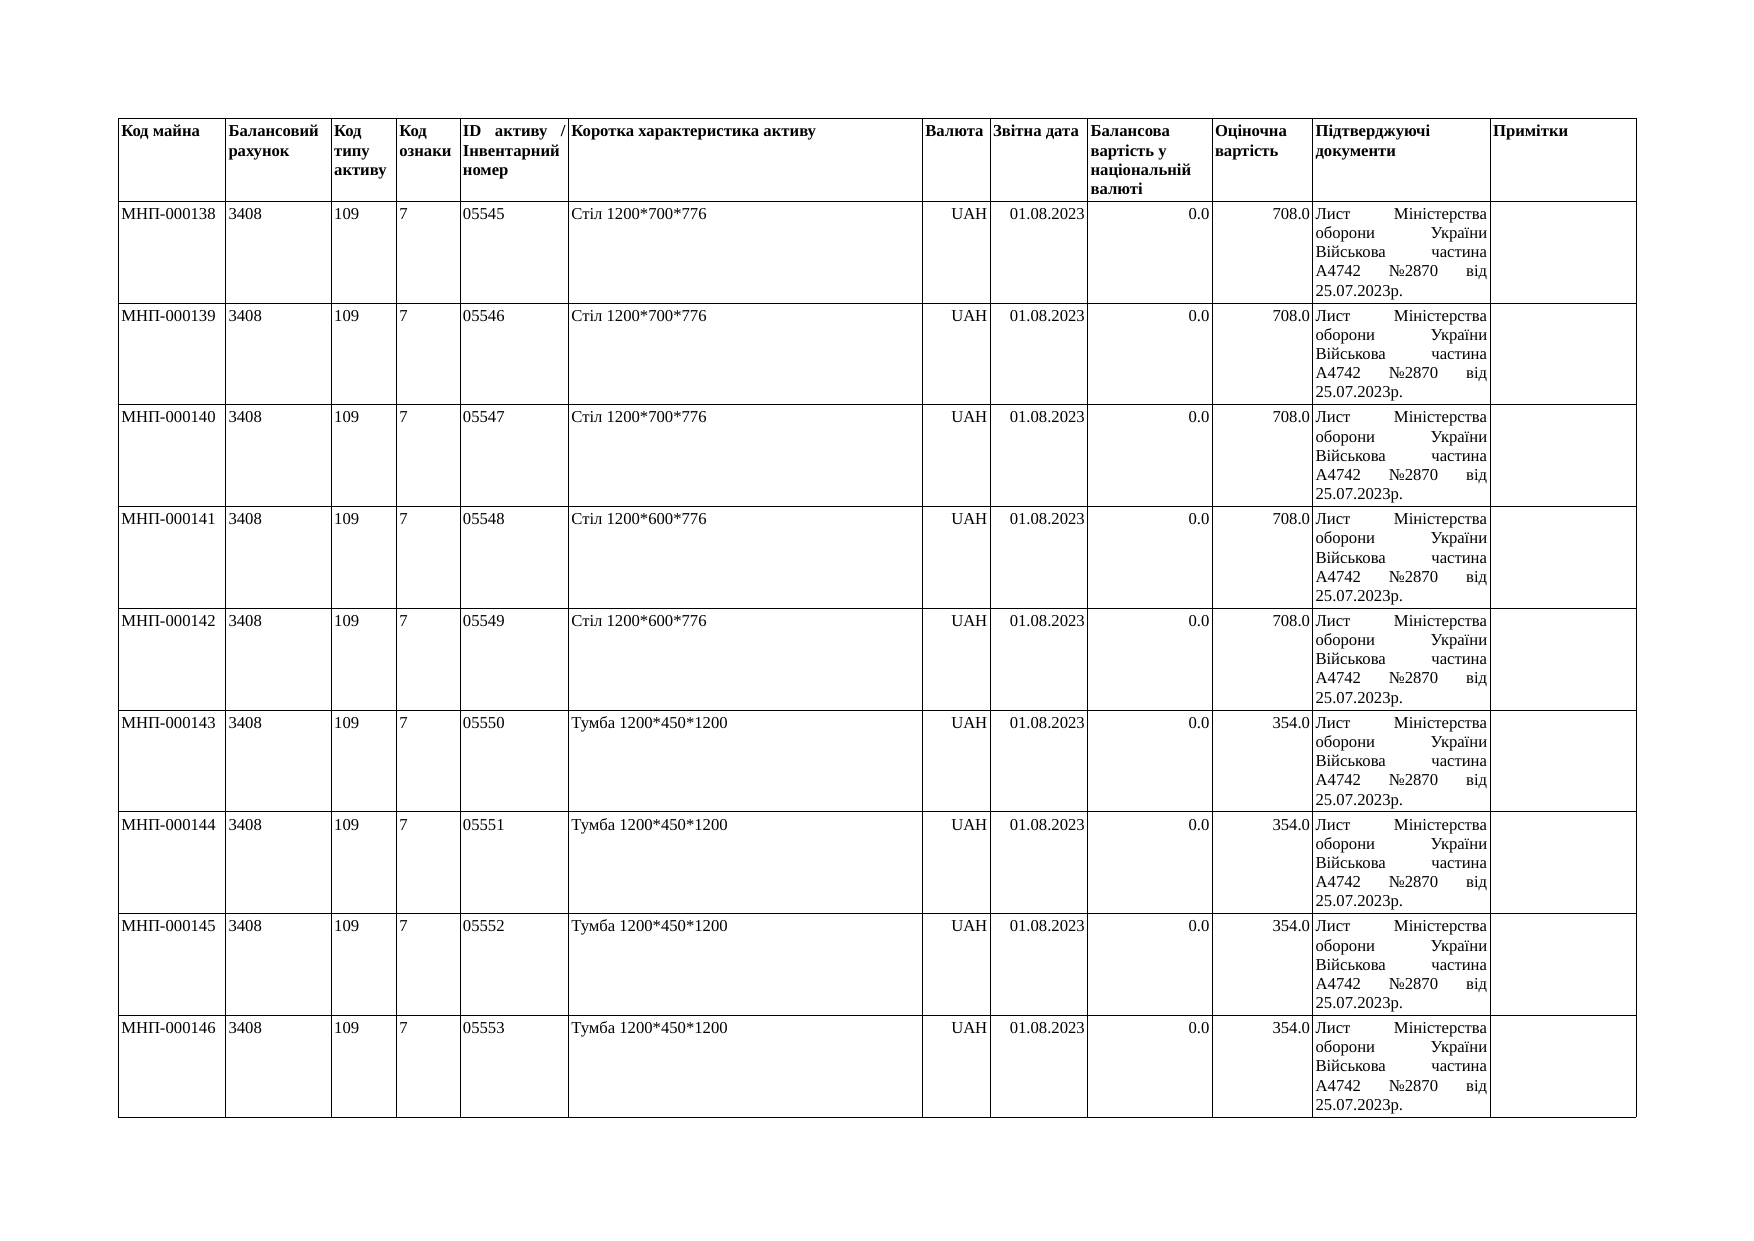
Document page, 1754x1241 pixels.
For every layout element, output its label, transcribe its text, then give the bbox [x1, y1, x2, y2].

table_cell МНП-000143 [119, 711, 225, 811]
table_cell 7 [397, 609, 460, 709]
table_cell Лист Міністерства оборони України Військова частина А4742 №2870 від 25.07.2023р. [1313, 1016, 1490, 1117]
table_cell Лист Міністерства оборони України Військова частина А4742 №2870 від 25.07.2023р. [1313, 507, 1490, 608]
table_cell Тумба 1200*450*1200 [569, 914, 922, 1015]
table_header Звітна дата [991, 119, 1087, 201]
table_cell UAH [923, 914, 990, 1015]
table_header Код майна [119, 119, 225, 201]
table_cell 7 [397, 812, 460, 913]
table_cell [1491, 609, 1636, 709]
table_cell [1491, 304, 1636, 404]
table_cell 01.08.2023 [991, 609, 1087, 709]
table_cell Тумба 1200*450*1200 [569, 1016, 922, 1117]
table_cell Лист Міністерства оборони України Військова частина А4742 №2870 від 25.07.2023р. [1313, 914, 1490, 1015]
table_cell 7 [397, 405, 460, 506]
table_cell 7 [397, 304, 460, 404]
table_header Код ознаки [397, 119, 460, 201]
table_cell 0.0 [1088, 812, 1212, 913]
table_cell 109 [332, 202, 396, 302]
table_cell 3408 [226, 405, 331, 506]
table_cell 3408 [226, 507, 331, 608]
table_header ID активу / Інвентарний номер [461, 119, 568, 201]
table_cell UAH [923, 405, 990, 506]
table_cell Стіл 1200*600*776 [569, 609, 922, 709]
table_header Оціночна вартість [1213, 119, 1312, 201]
table_cell 0.0 [1088, 304, 1212, 404]
table_cell Лист Міністерства оборони України Військова частина А4742 №2870 від 25.07.2023р. [1313, 711, 1490, 811]
table_cell 0.0 [1088, 507, 1212, 608]
table_cell UAH [923, 507, 990, 608]
table_cell 3408 [226, 609, 331, 709]
table_cell 109 [332, 609, 396, 709]
table_cell UAH [923, 202, 990, 302]
table_cell 05550 [461, 711, 568, 811]
table_cell UAH [923, 609, 990, 709]
table_cell 05545 [461, 202, 568, 302]
table_cell 109 [332, 711, 396, 811]
table_cell Тумба 1200*450*1200 [569, 812, 922, 913]
table_cell 0.0 [1088, 914, 1212, 1015]
table_cell 708.0 [1213, 609, 1312, 709]
table_cell МНП-000139 [119, 304, 225, 404]
table_cell UAH [923, 812, 990, 913]
table_header Підтверджуючі документи [1313, 119, 1490, 201]
table_cell 01.08.2023 [991, 202, 1087, 302]
table_cell 7 [397, 1016, 460, 1117]
table_cell 0.0 [1088, 711, 1212, 811]
table_cell [1491, 507, 1636, 608]
table_cell 354.0 [1213, 711, 1312, 811]
table_cell 05551 [461, 812, 568, 913]
table_cell 05548 [461, 507, 568, 608]
table_cell 7 [397, 202, 460, 302]
table_cell Стіл 1200*700*776 [569, 304, 922, 404]
table_cell 354.0 [1213, 914, 1312, 1015]
table_cell 01.08.2023 [991, 914, 1087, 1015]
table_cell 354.0 [1213, 812, 1312, 913]
table_cell 708.0 [1213, 405, 1312, 506]
table_cell UAH [923, 304, 990, 404]
table_cell 7 [397, 507, 460, 608]
table_cell UAH [923, 711, 990, 811]
table_cell МНП-000144 [119, 812, 225, 913]
table_cell 01.08.2023 [991, 405, 1087, 506]
table_cell Лист Міністерства оборони України Військова частина А4742 №2870 від 25.07.2023р. [1313, 812, 1490, 913]
table_cell 109 [332, 812, 396, 913]
table_cell 354.0 [1213, 1016, 1312, 1117]
table_cell 3408 [226, 711, 331, 811]
table_cell 3408 [226, 304, 331, 404]
table_cell 01.08.2023 [991, 812, 1087, 913]
table_cell Лист Міністерства оборони України Військова частина А4742 №2870 від 25.07.2023р. [1313, 609, 1490, 709]
table_cell [1491, 1016, 1636, 1117]
table_cell 708.0 [1213, 507, 1312, 608]
table_cell Стіл 1200*700*776 [569, 405, 922, 506]
table_cell 05553 [461, 1016, 568, 1117]
table_cell 01.08.2023 [991, 304, 1087, 404]
table_cell Тумба 1200*450*1200 [569, 711, 922, 811]
table_cell [1491, 914, 1636, 1015]
table_cell 0.0 [1088, 1016, 1212, 1117]
table_cell 3408 [226, 202, 331, 302]
table_cell 3408 [226, 914, 331, 1015]
table_header Код типу активу [332, 119, 396, 201]
table_cell [1491, 812, 1636, 913]
table_cell 01.08.2023 [991, 711, 1087, 811]
table_cell Стіл 1200*600*776 [569, 507, 922, 608]
table_cell 3408 [226, 812, 331, 913]
table_cell 0.0 [1088, 202, 1212, 302]
table_cell 01.08.2023 [991, 507, 1087, 608]
table_cell [1491, 711, 1636, 811]
table_header Валюта [923, 119, 990, 201]
table_cell 708.0 [1213, 202, 1312, 302]
table_cell МНП-000142 [119, 609, 225, 709]
table_cell 05546 [461, 304, 568, 404]
table_cell МНП-000138 [119, 202, 225, 302]
table_header Балансова вартість у національній валюті [1088, 119, 1212, 201]
table_header Примітки [1491, 119, 1636, 201]
table_header Коротка характеристика активу [569, 119, 922, 201]
table_cell Лист Міністерства оборони України Військова частина А4742 №2870 від 25.07.2023р. [1313, 202, 1490, 302]
table_cell Лист Міністерства оборони України Військова частина А4742 №2870 від 25.07.2023р. [1313, 405, 1490, 506]
table_cell 109 [332, 1016, 396, 1117]
table_cell 05552 [461, 914, 568, 1015]
table_cell UAH [923, 1016, 990, 1117]
table_cell МНП-000145 [119, 914, 225, 1015]
table_cell 0.0 [1088, 609, 1212, 709]
table_header Балансовий рахунок [226, 119, 331, 201]
table_cell МНП-000141 [119, 507, 225, 608]
table_cell 109 [332, 405, 396, 506]
table_cell 7 [397, 711, 460, 811]
table_cell 0.0 [1088, 405, 1212, 506]
table_cell [1491, 202, 1636, 302]
table_cell 01.08.2023 [991, 1016, 1087, 1117]
table_cell [1491, 405, 1636, 506]
table_cell 7 [397, 914, 460, 1015]
table_cell МНП-000140 [119, 405, 225, 506]
table_cell 109 [332, 914, 396, 1015]
table_cell 3408 [226, 1016, 331, 1117]
table_cell Стіл 1200*700*776 [569, 202, 922, 302]
table_cell МНП-000146 [119, 1016, 225, 1117]
table_cell 05549 [461, 609, 568, 709]
table_cell Лист Міністерства оборони України Військова частина А4742 №2870 від 25.07.2023р. [1313, 304, 1490, 404]
table_cell 109 [332, 304, 396, 404]
table_cell 109 [332, 507, 396, 608]
table_cell 05547 [461, 405, 568, 506]
table_cell 708.0 [1213, 304, 1312, 404]
